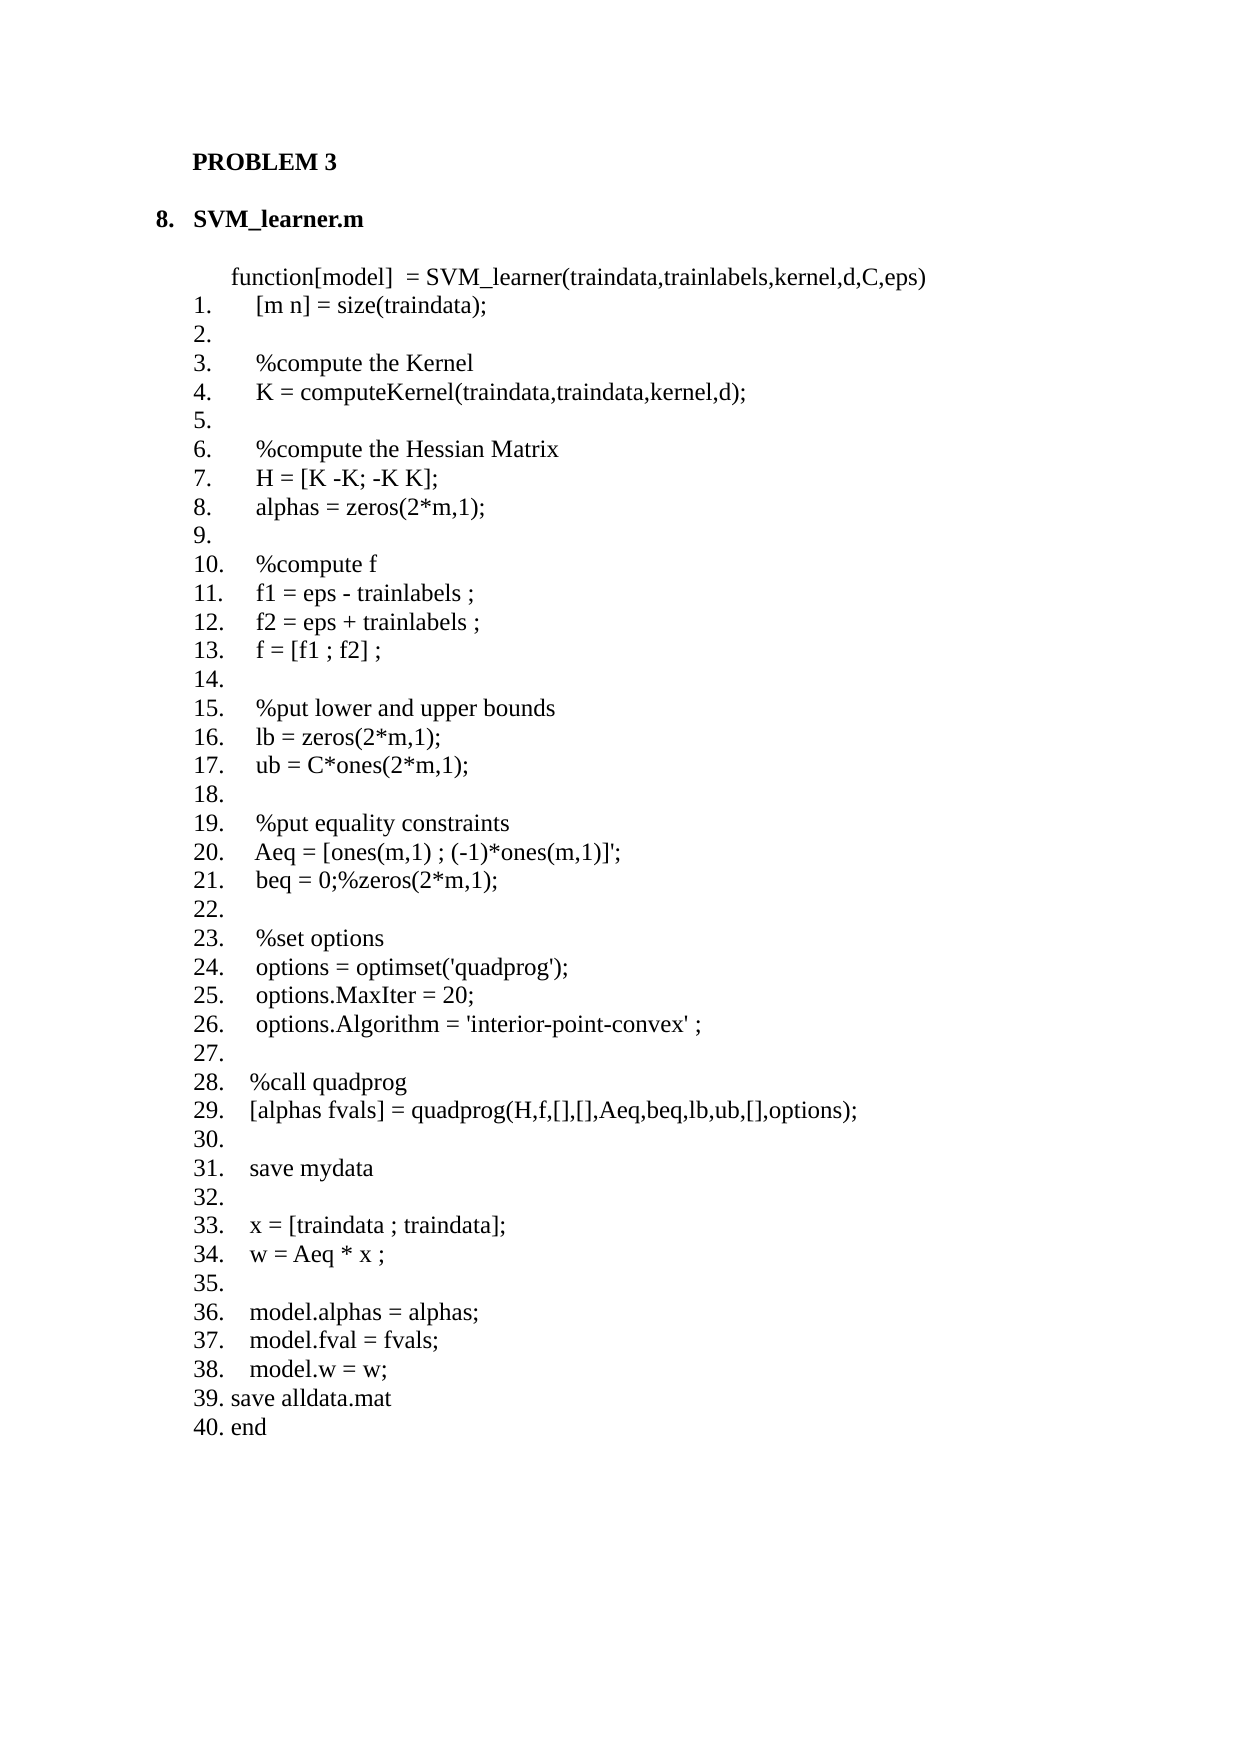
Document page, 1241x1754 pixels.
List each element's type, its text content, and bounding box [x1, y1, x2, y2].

list model.fval = fvals; [193, 1326, 1122, 1354]
list ub = C*ones(2*m,1); [193, 751, 1122, 779]
list end [193, 1412, 1122, 1441]
list %put lower and upper bounds [193, 693, 1122, 722]
list options.Algorithm = 'interior-point-convex' ; [193, 1009, 1122, 1038]
list save mydata [193, 1153, 1122, 1182]
list %compute f [193, 549, 1122, 578]
list [alphas fvals] = quadprog(H,f,[],[],Aeq,beq,lb,ub,[],options); [193, 1096, 1122, 1124]
list f = [f1 ; f2] ; [193, 636, 1122, 664]
list SVM_learner.m [156, 204, 1122, 233]
text PROBLEM 3 [118, 147, 1122, 176]
list H = [K -K; -K K]; [193, 463, 1122, 492]
list options.MaxIter = 20; [193, 981, 1122, 1009]
list %compute the Hessian Matrix [193, 434, 1122, 463]
list w = Aeq * x ; [193, 1239, 1122, 1268]
list [m n] = size(traindata); [193, 291, 1122, 319]
list x = [traindata ; traindata]; [193, 1211, 1122, 1239]
list %put equality constraints [193, 808, 1122, 837]
list save alldata.mat [193, 1383, 1122, 1412]
list beq = 0;%zeros(2*m,1); [193, 866, 1122, 894]
list model.w = w; [193, 1354, 1122, 1383]
list f2 = eps + trainlabels ; [193, 607, 1122, 636]
list alphas = zeros(2*m,1); [193, 492, 1122, 521]
list options = optimset('quadprog'); [193, 952, 1122, 981]
list %set options [193, 923, 1122, 952]
list %call quadprog [193, 1067, 1122, 1096]
list model.alphas = alphas; [193, 1297, 1122, 1326]
list Aeq = [ones(m,1) ; (-1)*ones(m,1)]'; [193, 837, 1122, 866]
list lb = zeros(2*m,1); [193, 722, 1122, 751]
list K = computeKernel(traindata,traindata,kernel,d); [193, 377, 1122, 406]
list %compute the Kernel [193, 348, 1122, 377]
list function[model] = SVM_learner(traindata,trainlabels,kernel,d,C,eps) [193, 262, 1122, 291]
list f1 = eps - trainlabels ; [193, 578, 1122, 607]
